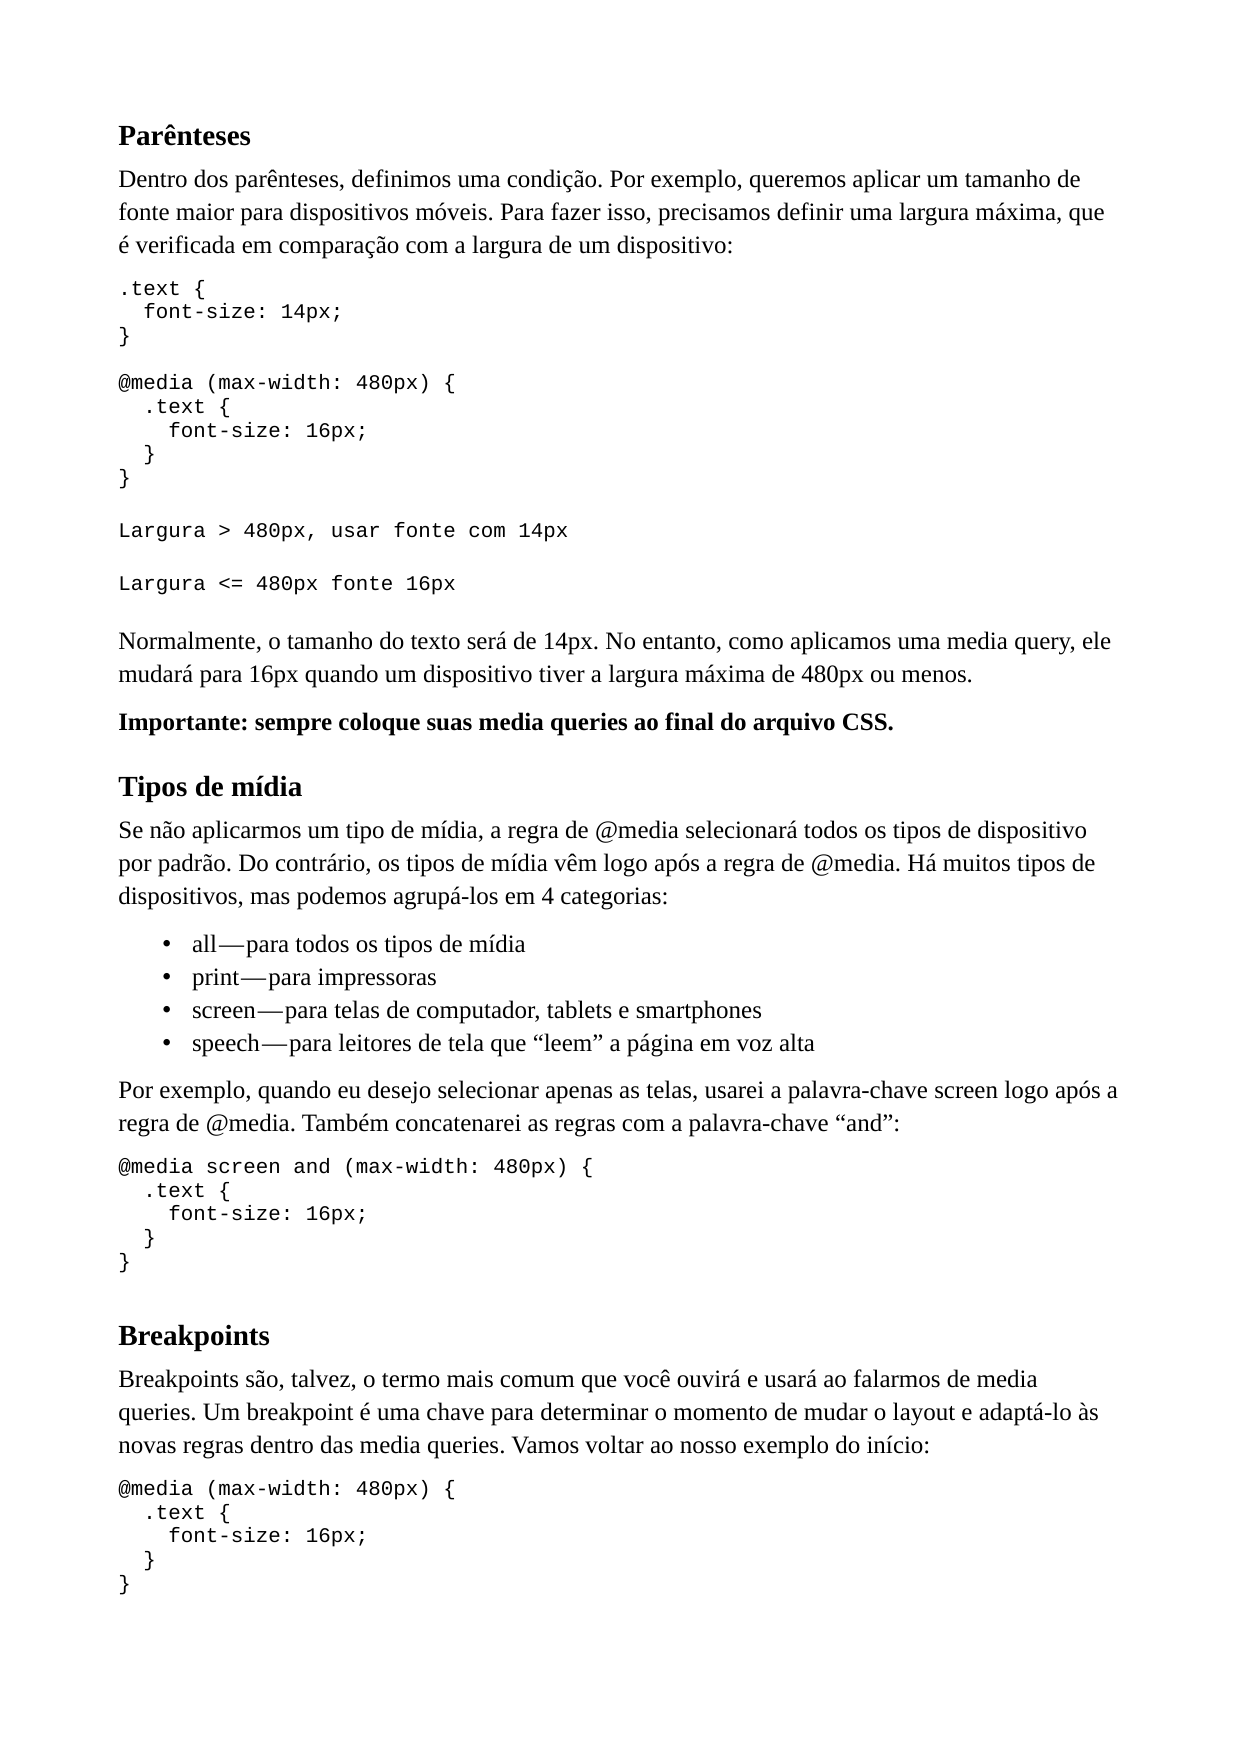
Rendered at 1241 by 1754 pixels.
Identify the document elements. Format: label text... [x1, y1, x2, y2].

text font-size: 16px; [118, 1203, 1122, 1227]
text font-size: 14px; [118, 301, 1122, 325]
text .text { [118, 1502, 1122, 1525]
text } [118, 1227, 1122, 1251]
list all — para todos os tipos de mídia [162, 929, 1122, 958]
text Largura <= 480px fonte 16px [118, 573, 1122, 597]
text Breakpoints são, talvez, o termo mais comum que você ouvirá e usará ao falarmos de media queries. Um breakpoint é uma chave para determinar o momento de mudar o layout e adaptá-lo às novas regras dentro das media queries. Vamos voltar ao nosso exemplo do início: [118, 1364, 1122, 1459]
text Largura > 480px, usar fonte com 14px [118, 520, 1122, 544]
text } [118, 325, 1122, 349]
text } [118, 1251, 1122, 1274]
text @media (max-width: 480px) { [118, 1478, 1122, 1502]
text font-size: 16px; [118, 420, 1122, 443]
subtitle Breakpoints [118, 1318, 1122, 1352]
text @media (max-width: 480px) { [118, 372, 1122, 396]
text Por exemplo, quando eu desejo selecionar apenas as telas, usarei a palavra-chave screen logo após a regra de @media. Também concatenarei as regras com a palavra-chave “and”: [118, 1076, 1122, 1137]
text font-size: 16px; [118, 1525, 1122, 1549]
text } [118, 1573, 1122, 1596]
subtitle Tipos de mídia [118, 769, 1122, 803]
list screen — para telas de computador, tablets e smartphones [162, 995, 1122, 1024]
text } [118, 443, 1122, 467]
text @media screen and (max-width: 480px) { [118, 1156, 1122, 1180]
text } [118, 467, 1122, 491]
text .text { [118, 278, 1122, 301]
text .text { [118, 1180, 1122, 1203]
text Normalmente, o tamanho do texto será de 14px. No entanto, como aplicamos uma media query, ele mudará para 16px quando um dispositivo tiver a largura máxima de 480px ou menos. [118, 626, 1122, 688]
text Dentro dos parênteses, definimos uma condição. Por exemplo, queremos aplicar um tamanho de fonte maior para dispositivos móveis. Para fazer isso, precisamos definir uma largura máxima, que é verificada em comparação com a largura de um dispositivo: [118, 164, 1122, 259]
text .text { [118, 396, 1122, 420]
list print — para impressoras [162, 962, 1122, 991]
subtitle Parênteses [118, 118, 1122, 152]
text Se não aplicarmos um tipo de mídia, a regra de @media selecionará todos os tipos de dispositivo por padrão. Do contrário, os tipos de mídia vêm logo após a regra de @media. Há muitos tipos de dispositivos, mas podemos agrupá-los em 4 categorias: [118, 815, 1122, 910]
list speech — para leitores de tela que “leem” a página em voz alta [162, 1028, 1122, 1057]
text Importante: sempre coloque suas media queries ao final do arquivo CSS. [118, 707, 1122, 736]
text } [118, 1549, 1122, 1573]
